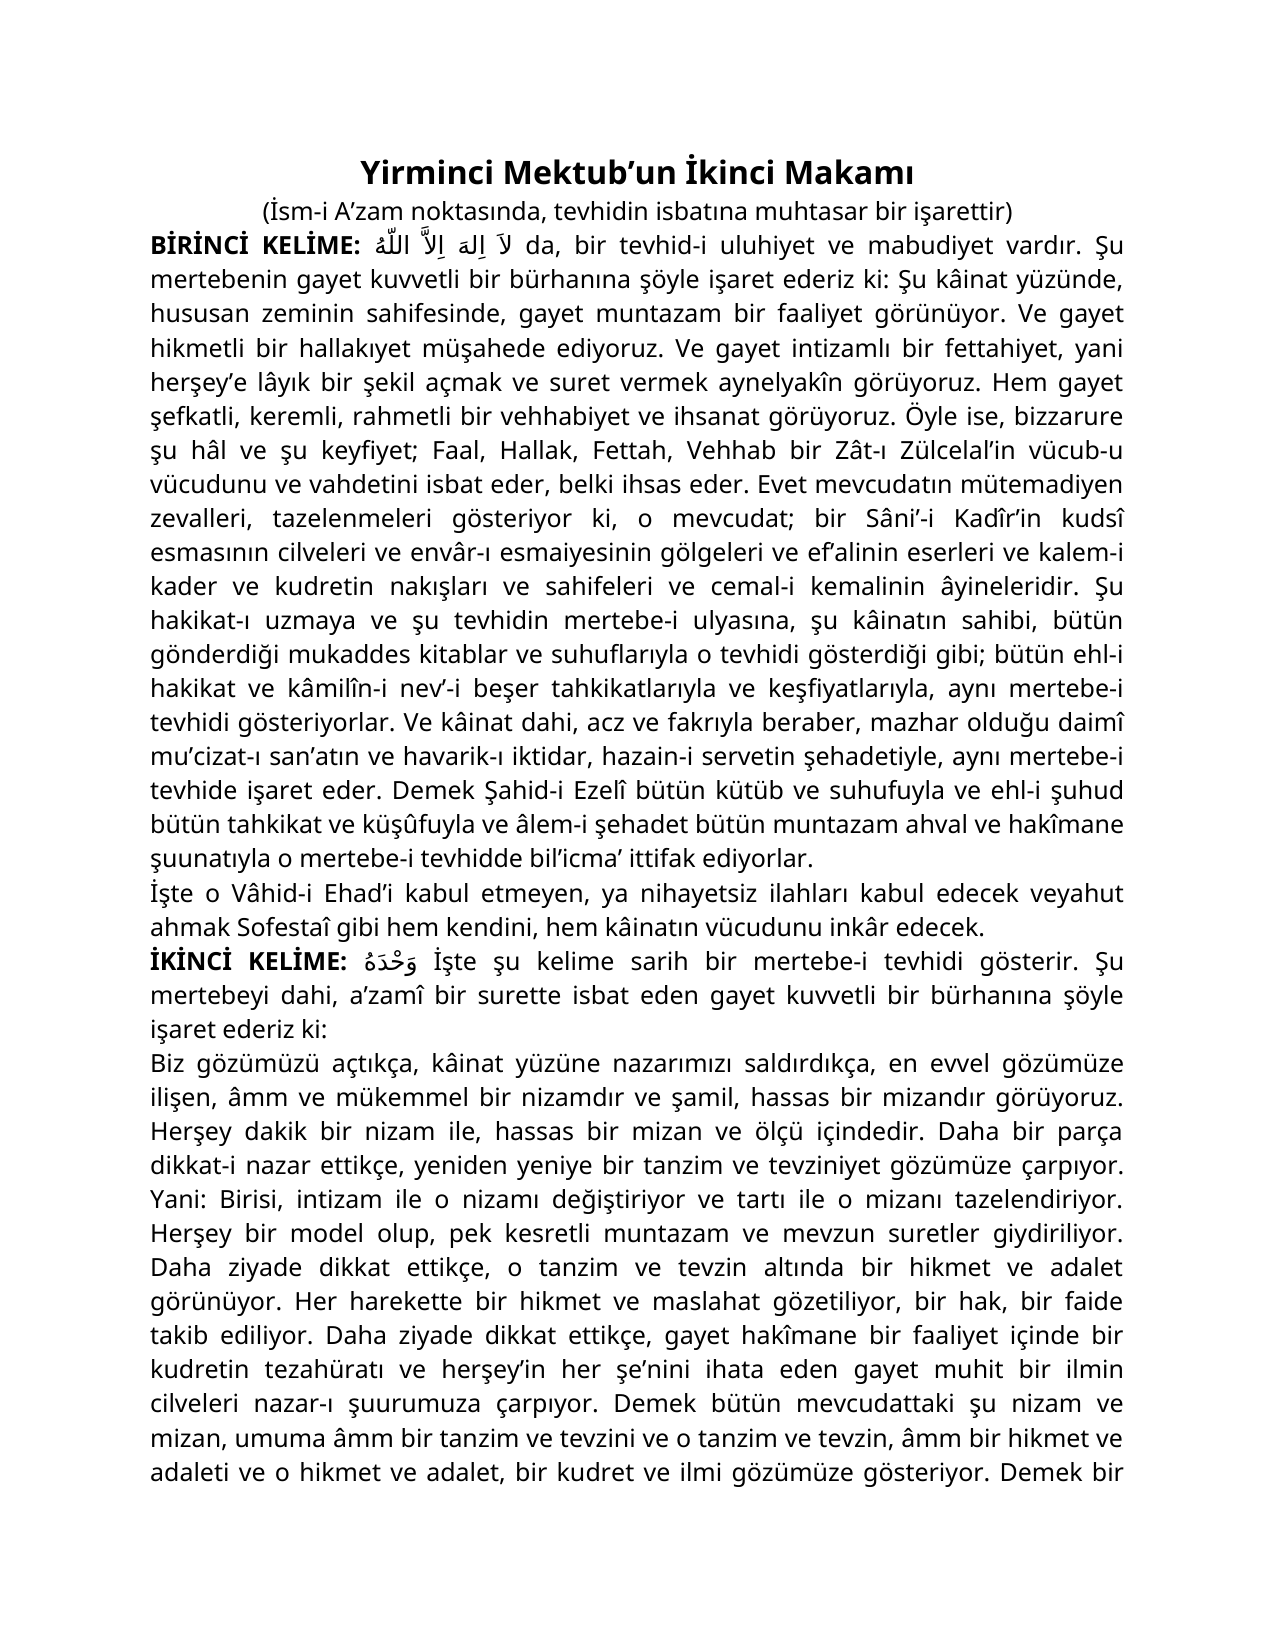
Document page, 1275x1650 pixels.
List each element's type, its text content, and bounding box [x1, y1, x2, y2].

text BİRİNCİ KELİME: لاَ اِلهَ اِلاَّ اللّهُ da, bir tevhid-i uluhiyet ve mabudiyet vardır. Şu mertebenin gayet kuvvetli bir bürhanına şöyle işaret ederiz ki: Şu kâinat yüzünde, hususan zeminin sahifesinde, gayet muntazam bir faaliyet görünüyor. Ve gayet hikmetli bir hallakıyet müşahede ediyoruz. Ve gayet intizamlı bir fettahiyet, yani herşey’e lâyık bir şekil açmak ve suret vermek aynelyakîn görüyoruz. Hem gayet şefkatli, keremli, rahmetli bir vehhabiyet ve ihsanat görüyoruz. Öyle ise, bizzarure şu hâl ve şu keyfiyet; Faal, Hallak, Fettah, Vehhab bir Zât-ı Zülcelal’in vücub-u vücudunu ve vahdetini isbat eder, belki ihsas eder. Evet mevcudatın mütemadiyen zevalleri, tazelenmeleri gösteriyor ki, o mevcudat; bir Sâni’-i Kadîr’in kudsî esmasının cilveleri ve envâr-ı esmaiyesinin gölgeleri ve ef’alinin eserleri ve kalem-i kader ve kudretin nakışları ve sahifeleri ve cemal-i kemalinin âyineleridir. Şu hakikat-ı uzmaya ve şu tevhidin mertebe-i ulyasına, şu kâinatın sahibi, bütün gönderdiği mukaddes kitablar ve suhuflarıyla o tevhidi gösterdiği gibi; bütün ehl-i hakikat ve kâmilîn-i nev’-i beşer tahkikatlarıyla ve keşfiyatlarıyla, aynı mertebe-i tevhidi gösteriyorlar. Ve kâinat dahi, acz ve fakrıyla beraber, mazhar olduğu daimî mu’cizat-ı san’atın ve havarik-ı iktidar, hazain-i servetin şehadetiyle, aynı mertebe-i tevhide işaret eder. Demek Şahid-i Ezelî bütün kütüb ve suhufuyla ve ehl-i şuhud bütün tahkikat ve küşûfuyla ve âlem-i şehadet bütün muntazam ahval ve hakîmane şuunatıyla o mertebe-i tevhidde bil’icma’ ittifak ediyorlar. [150, 228, 1125, 875]
text İKİNCİ KELİME: وَحْدَهُ İşte şu kelime sarih bir mertebe-i tevhidi gösterir. Şu mertebeyi dahi, a’zamî bir surette isbat eden gayet kuvvetli bir bürhanına şöyle işaret ederiz ki: [150, 943, 1125, 1046]
subtitle Yirminci Mektub’un İkinci Makamı [150, 150, 1125, 194]
text Biz gözümüzü açtıkça, kâinat yüzüne nazarımızı saldırdıkça, en evvel gözümüze ilişen, âmm ve mükemmel bir nizamdır ve şamil, hassas bir mizandır görüyoruz. Herşey dakik bir nizam ile, hassas bir mizan ve ölçü içindedir. Daha bir parça dikkat-i nazar ettikçe, yeniden yeniye bir tanzim ve tevziniyet gözümüze çarpıyor. Yani: Birisi, intizam ile o nizamı değiştiriyor ve tartı ile o mizanı tazelendiriyor. Herşey bir model olup, pek kesretli muntazam ve mevzun suretler giydiriliyor. Daha ziyade dikkat ettikçe, o tanzim ve tevzin altında bir hikmet ve adalet görünüyor. Her harekette bir hikmet ve maslahat gözetiliyor, bir hak, bir faide takib ediliyor. Daha ziyade dikkat ettikçe, gayet hakîmane bir faaliyet içinde bir kudretin tezahüratı ve herşey’in her şe’nini ihata eden gayet muhit bir ilmin cilveleri nazar-ı şuurumuza çarpıyor. Demek bütün mevcudattaki şu nizam ve mizan, umuma âmm bir tanzim ve tevzini ve o tanzim ve tevzin, âmm bir hikmet ve adaleti ve o hikmet ve adalet, bir kudret ve ilmi gözümüze gösteriyor. Demek bir [150, 1046, 1125, 1488]
text İşte o Vâhid-i Ehad’i kabul etmeyen, ya nihayetsiz ilahları kabul edecek veyahut ahmak Sofestaî gibi hem kendini, hem kâinatın vücudunu inkâr edecek. [150, 875, 1125, 943]
text (İsm-i A’zam noktasında, tevhidin isbatına muhtasar bir işarettir) [150, 194, 1125, 228]
